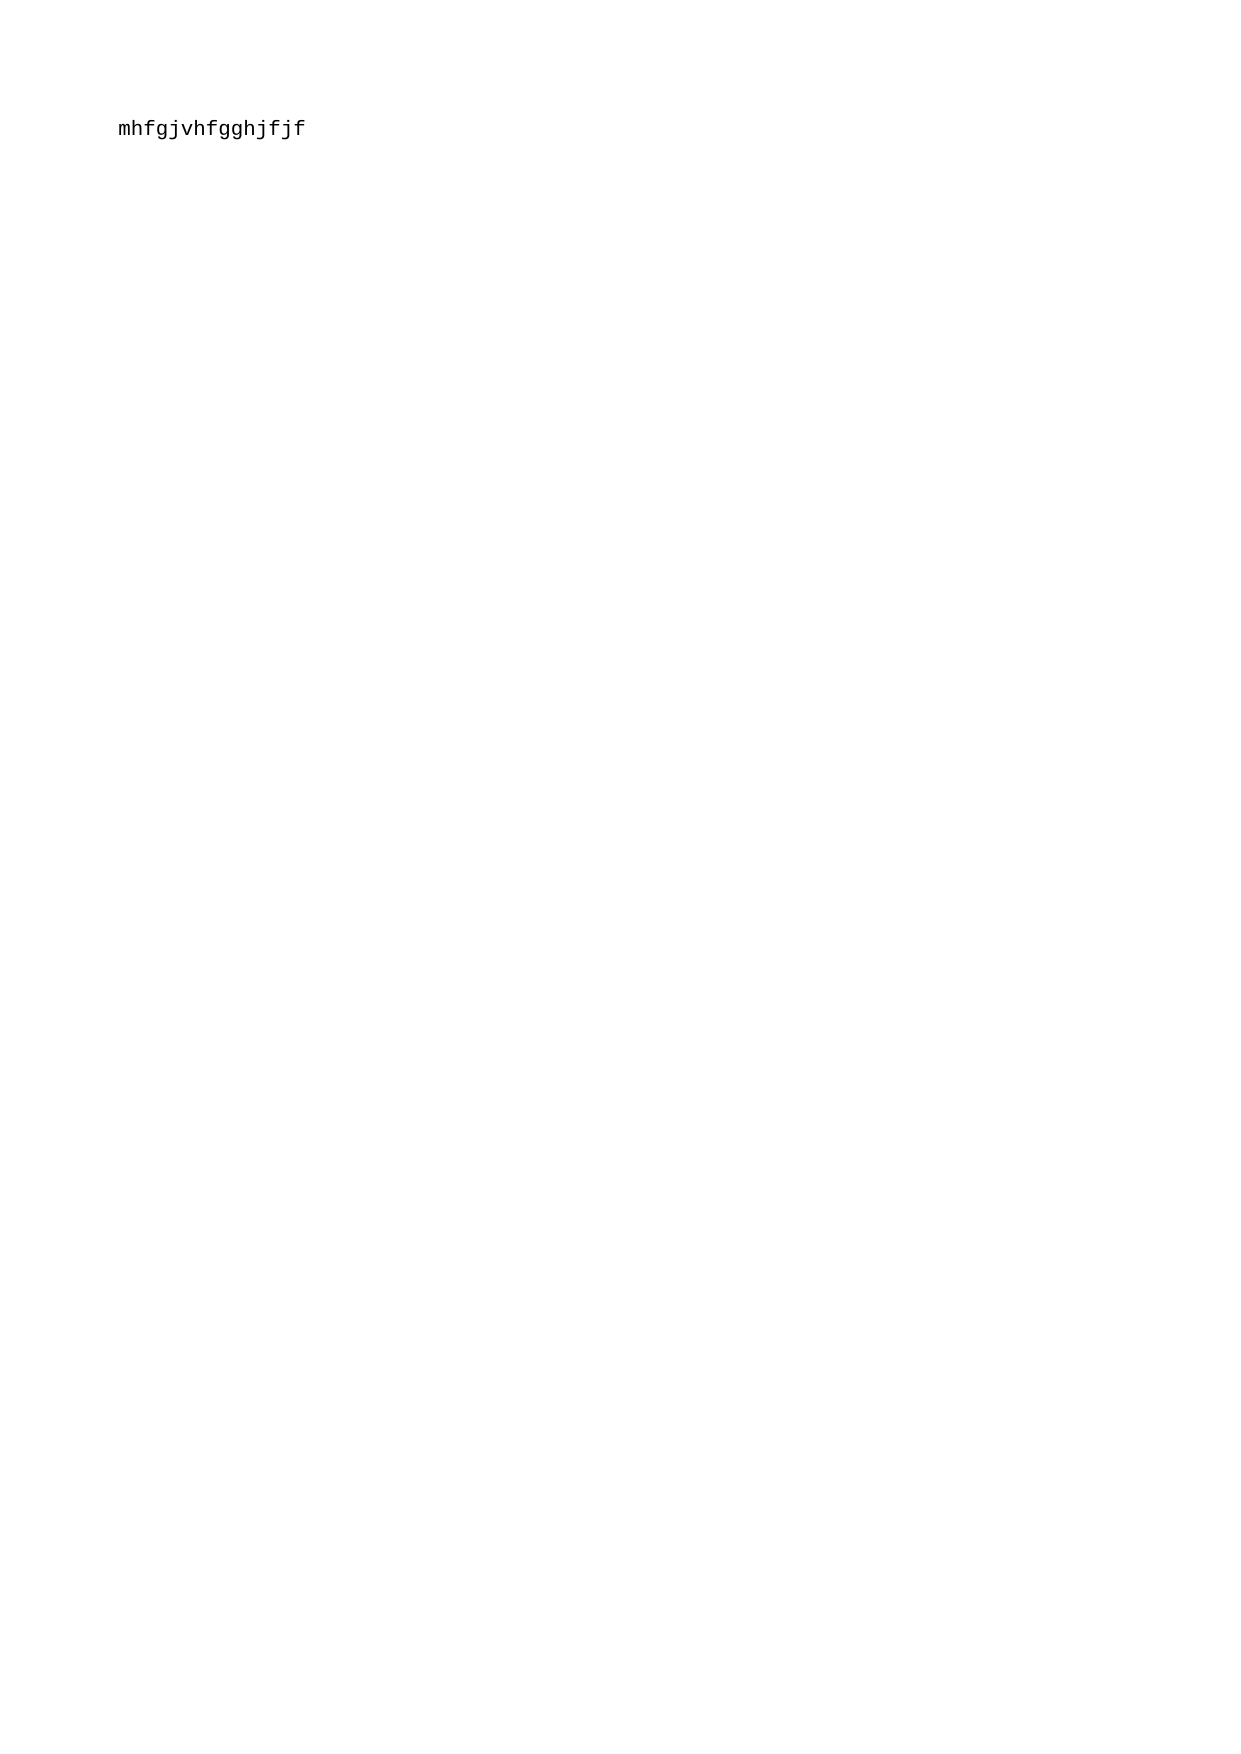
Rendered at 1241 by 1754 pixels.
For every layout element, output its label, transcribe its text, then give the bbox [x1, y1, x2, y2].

text mhfgjvhfgghjfjf [118, 118, 1122, 142]
